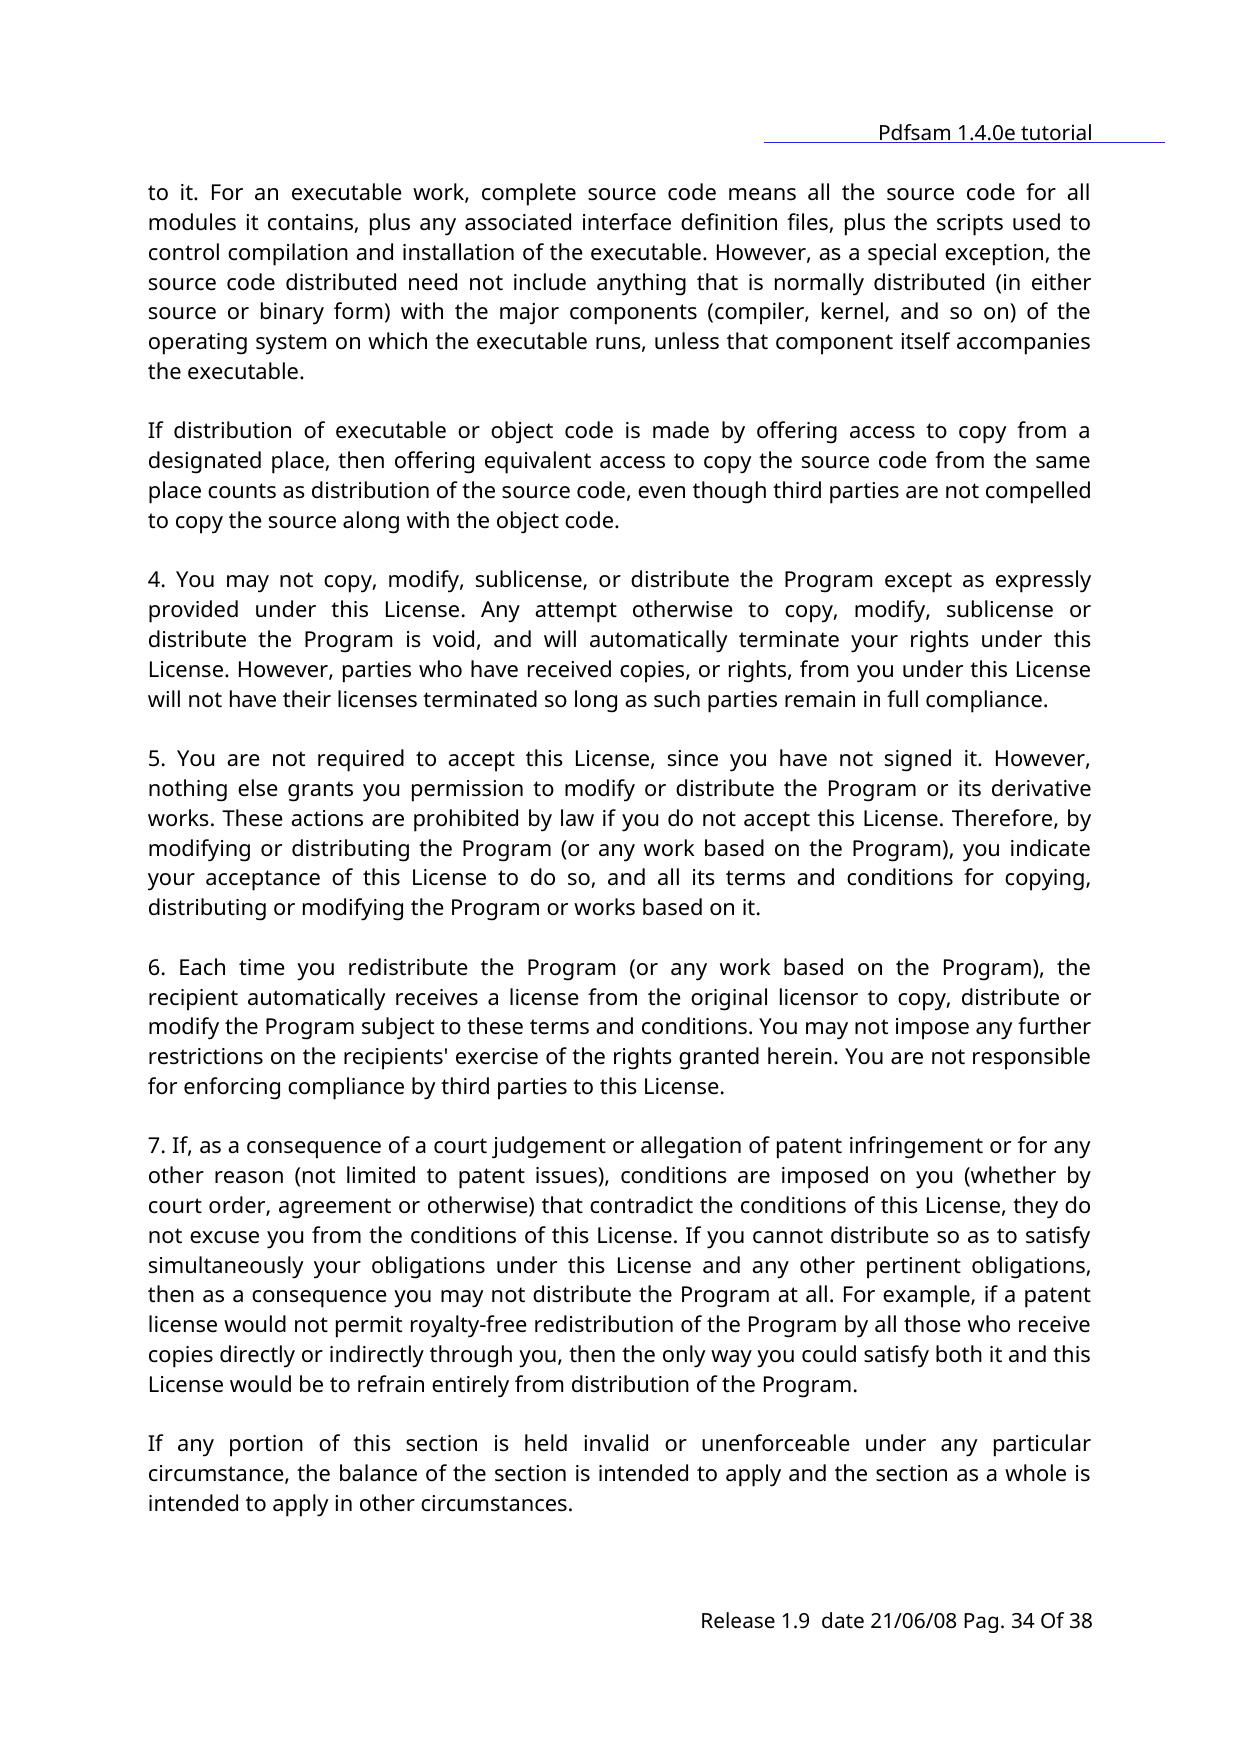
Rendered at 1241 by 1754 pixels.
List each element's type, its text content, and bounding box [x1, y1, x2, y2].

text 4. You may not copy, modify, sublicense, or distribute the Program except as expressly provided under this License. Any attempt otherwise to copy, modify, sublicense or distribute the Program is void, and will automatically terminate your rights under this License. However, parties who have received copies, or rights, from you under this License will not have their licenses terminated so long as such parties remain in full compliance. [148, 564, 1093, 713]
text to it. For an executable work, complete source code means all the source code for all modules it contains, plus any associated interface definition files, plus the scripts used to control compilation and installation of the executable. However, as a special exception, the source code distributed need not include anything that is normally distributed (in either source or binary form) with the major components (compiler, kernel, and so on) of the operating system on which the executable runs, unless that component itself accompanies the executable. [148, 177, 1093, 386]
text If any portion of this section is held invalid or unenforceable under any particular circumstance, the balance of the section is intended to apply and the section as a whole is intended to apply in other circumstances. [148, 1428, 1093, 1518]
text 5. You are not required to accept this License, since you have not signed it. However, nothing else grants you permission to modify or distribute the Program or its derivative works. These actions are prohibited by law if you do not accept this License. Therefore, by modifying or distributing the Program (or any work based on the Program), you indicate your acceptance of this License to do so, and all its terms and conditions for copying, distributing or modifying the Program or works based on it. [148, 743, 1093, 922]
text If distribution of executable or object code is made by offering access to copy from a designated place, then offering equivalent access to copy the source code from the same place counts as distribution of the source code, even though third parties are not compelled to copy the source along with the object code. [148, 415, 1093, 534]
text 6. Each time you redistribute the Program (or any work based on the Program), the recipient automatically receives a license from the original licensor to copy, distribute or modify the Program subject to these terms and conditions. You may not impose any further restrictions on the recipients' exercise of the rights granted herein. You are not responsible for enforcing compliance by third parties to this License. [148, 952, 1093, 1101]
text 7. If, as a consequence of a court judgement or allegation of patent infringement or for any other reason (not limited to patent issues), conditions are imposed on you (whether by court order, agreement or otherwise) that contradict the conditions of this License, they do not excuse you from the conditions of this License. If you cannot distribute so as to satisfy simultaneously your obligations under this License and any other pertinent obligations, then as a consequence you may not distribute the Program at all. For example, if a patent license would not permit royalty-free redistribution of the Program by all those who receive copies directly or indirectly through you, then the only way you could satisfy both it and this License would be to refrain entirely from distribution of the Program. [148, 1130, 1093, 1398]
